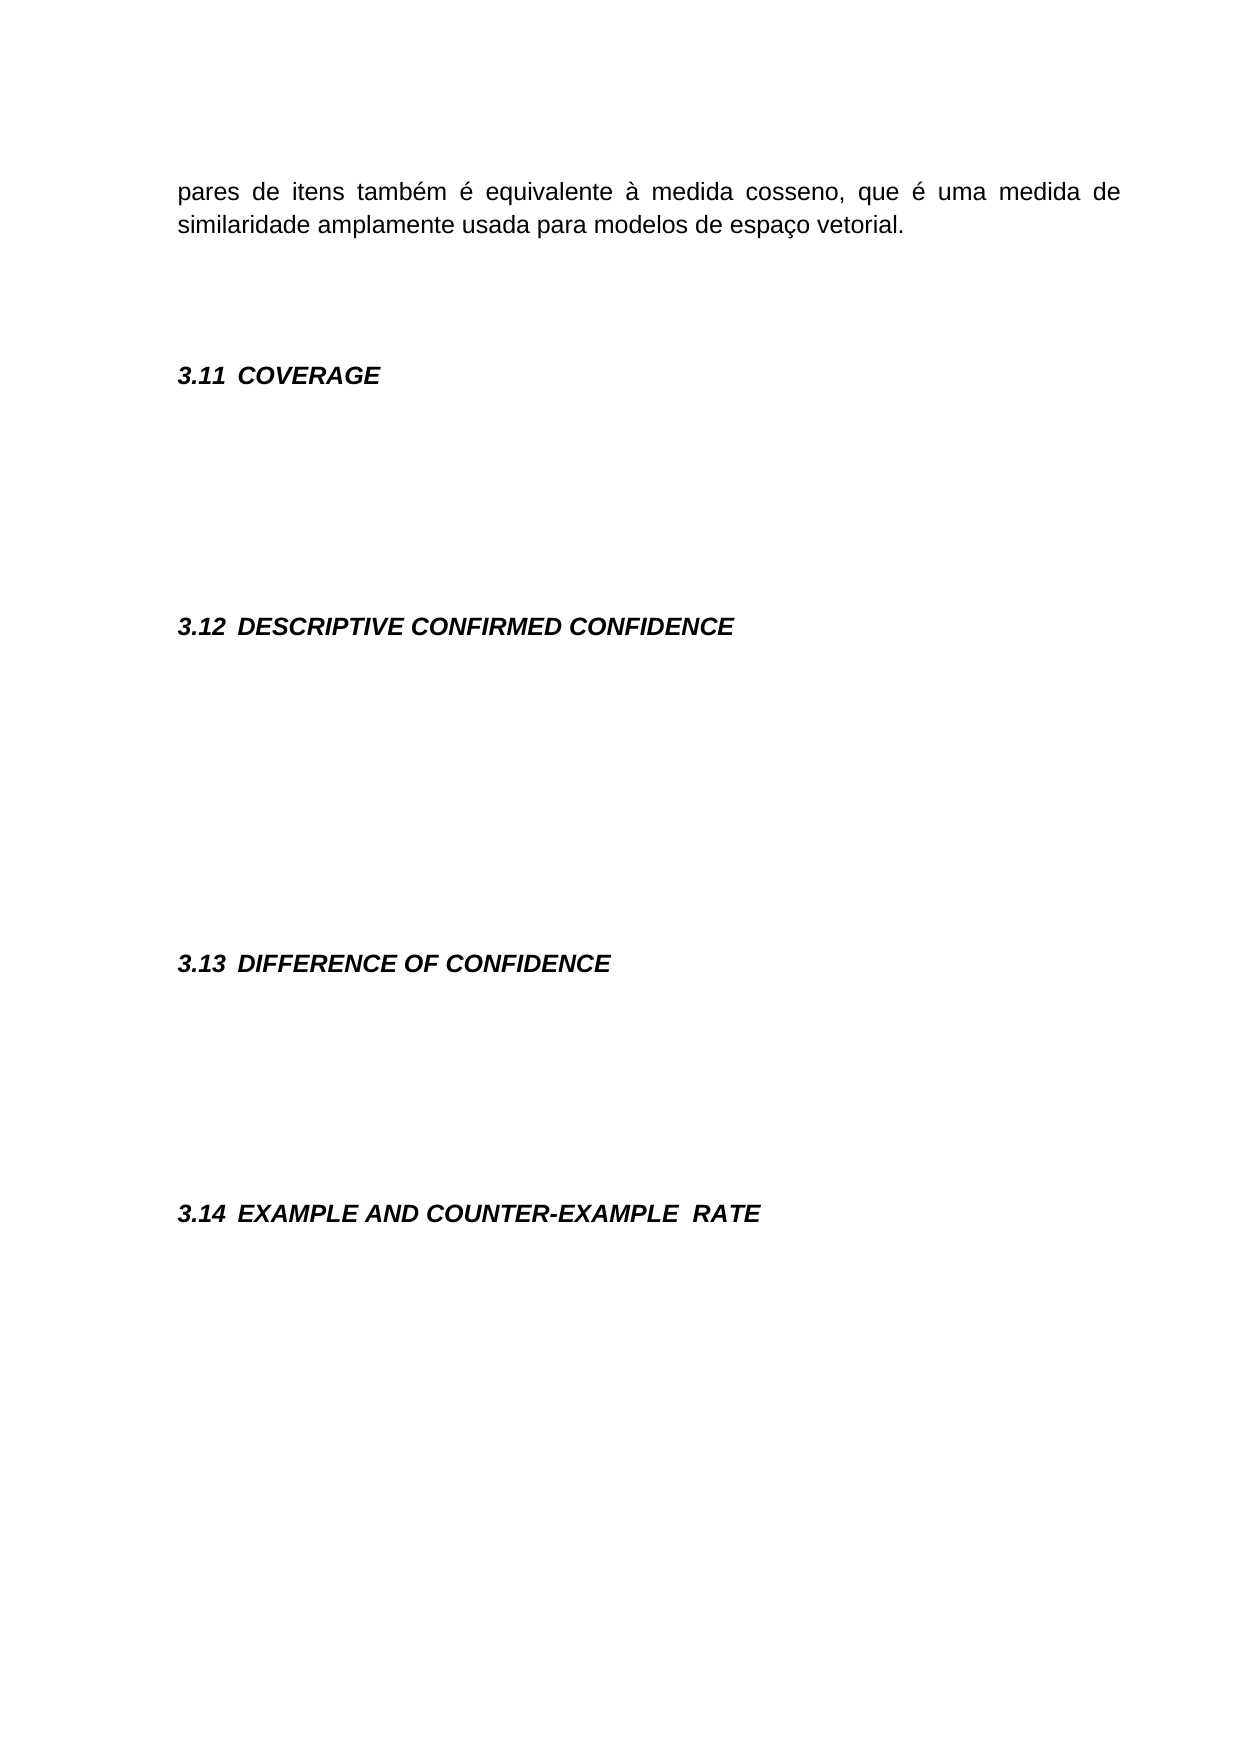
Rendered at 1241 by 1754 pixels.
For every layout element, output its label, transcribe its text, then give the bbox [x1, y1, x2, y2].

subtitle EXAMPLE AND COUNTER-EXAMPLE RATE [177, 1199, 1122, 1228]
subtitle DIFFERENCE OF CONFIDENCE [177, 949, 1122, 978]
subtitle DESCRIPTIVE CONFIRMED CONFIDENCE [177, 612, 1122, 641]
subtitle COVERAGE [177, 361, 1122, 390]
text pares de itens também é equivalente à medida cosseno, que é uma medida de similaridade amplamente usada para modelos de espaço vetorial. [177, 177, 1122, 239]
